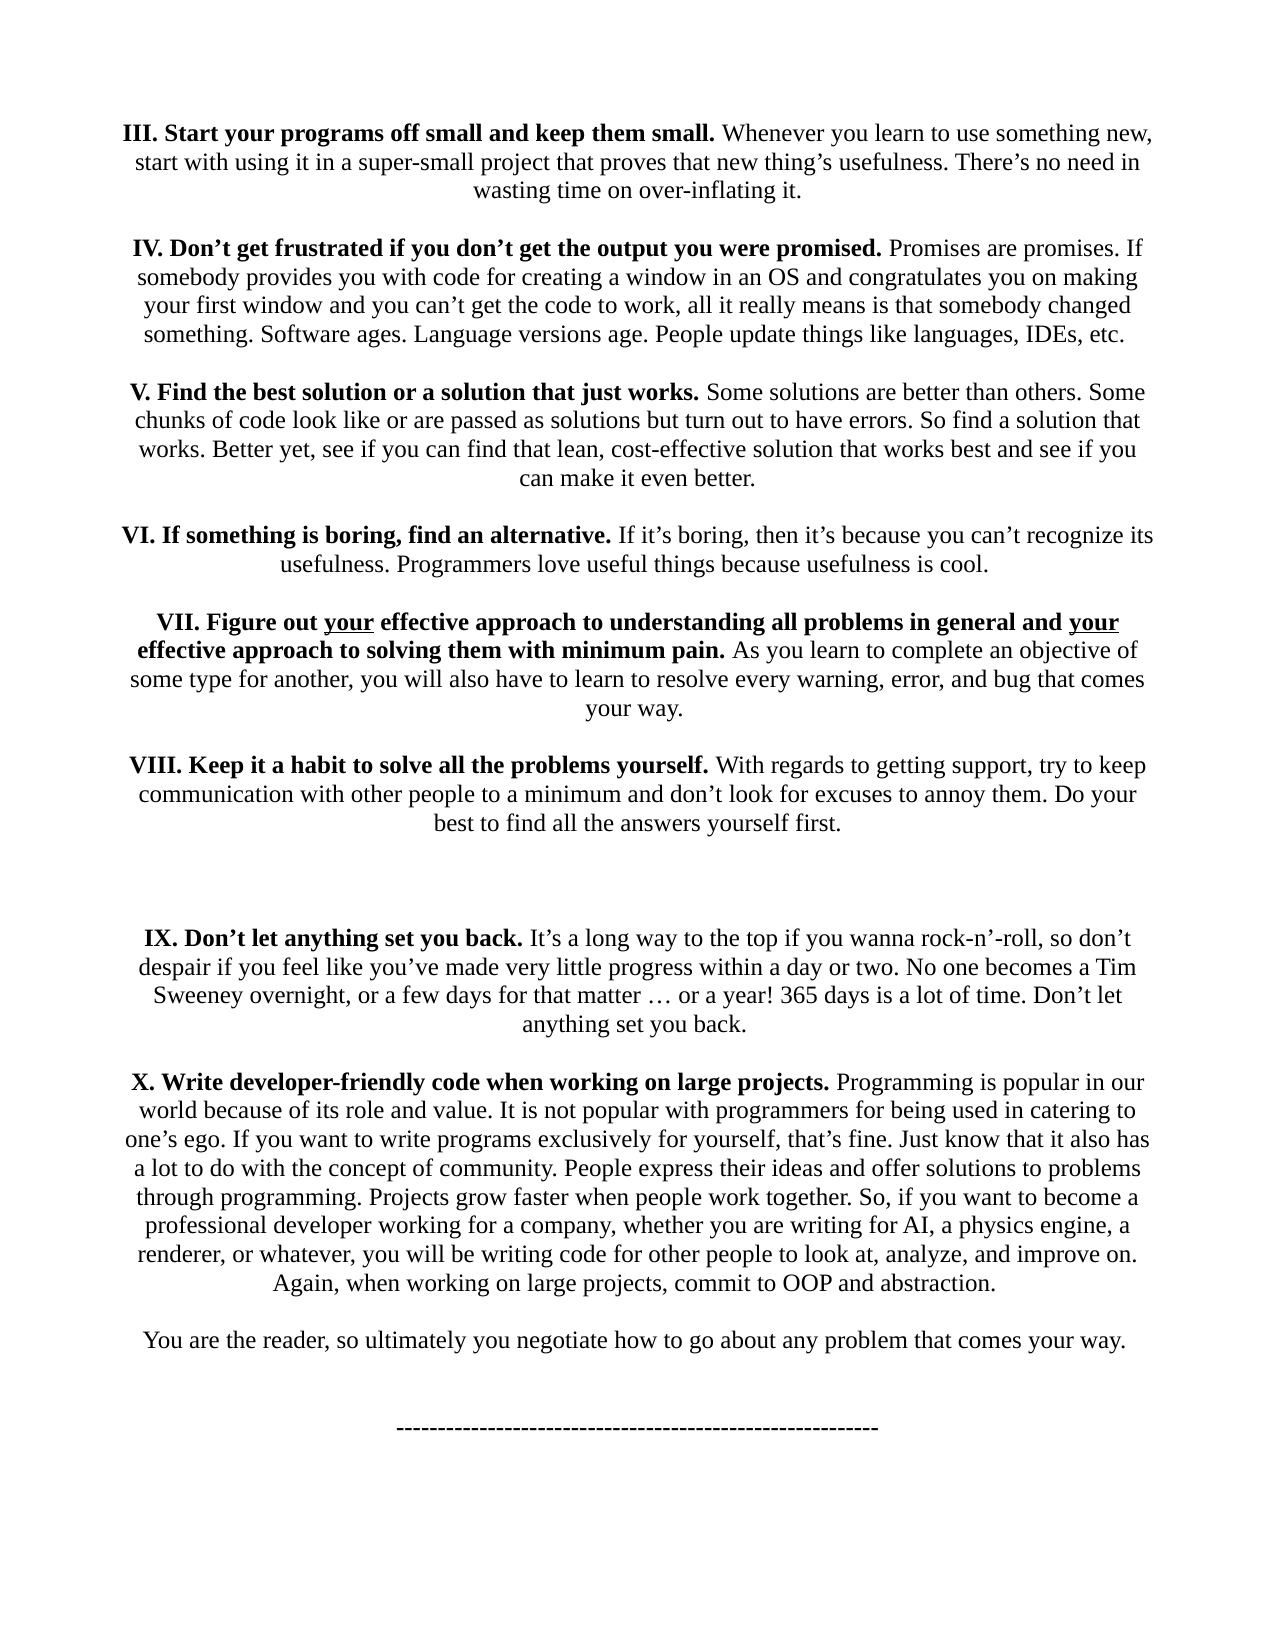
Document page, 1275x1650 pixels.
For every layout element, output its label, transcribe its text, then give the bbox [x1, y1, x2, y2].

text You are the reader, so ultimately you negotiate how to go about any problem that comes your way. [118, 1326, 1157, 1354]
text X. Write developer-friendly code when working on large projects. Programming is popular in our world because of its role and value. It is not popular with programmers for being used in catering to one’s ego. If you want to write programs exclusively for yourself, that’s fine. Just know that it also has a lot to do with the concept of community. People express their ideas and offer solutions to problems through programming. Projects grow faster when people work together. So, if you want to become a professional developer working for a company, whether you are writing for AI, a physics engine, a renderer, or whatever, you will be writing code for other people to look at, analyze, and improve on. Again, when working on large projects, commit to OOP and abstraction. [118, 1067, 1157, 1297]
text IV. Don’t get frustrated if you don’t get the output you were promised. Promises are promises. If somebody provides you with code for creating a window in an OS and congratulates you on making your first window and you can’t get the code to work, all it really means is that somebody changed something. Software ages. Language versions age. People update things like languages, IDEs, etc. [118, 233, 1157, 348]
text VIII. Keep it a habit to solve all the problems yourself. With regards to getting support, try to keep communication with other people to a minimum and don’t look for excuses to annoy them. Do your best to find all the answers yourself first. [118, 751, 1157, 837]
text III. Start your programs off small and keep them small. Whenever you learn to use something new, start with using it in a super-small project that proves that new thing’s usefulness. There’s no need in wasting time on over-inflating it. [118, 118, 1157, 204]
text VI. If something is boring, find an alternative. If it’s boring, then it’s because you can’t recognize its usefulness. Programmers love useful things because usefulness is cool. [118, 521, 1157, 578]
text ---------------------------------------------------------- [118, 1412, 1157, 1441]
text IX. Don’t let anything set you back. It’s a long way to the top if you wanna rock-n’-roll, so don’t despair if you feel like you’ve made very little progress within a day or two. No one becomes a Tim Sweeney overnight, or a few days for that matter … or a year! 365 days is a lot of time. Don’t let anything set you back. [118, 923, 1157, 1038]
text V. Find the best solution or a solution that just works. Some solutions are better than others. Some chunks of code look like or are passed as solutions but turn out to have errors. So find a solution that works. Better yet, see if you can find that lean, cost-effective solution that works best and see if you can make it even better. [118, 377, 1157, 492]
text VII. Figure out your effective approach to understanding all problems in general and your effective approach to solving them with minimum pain. As you learn to complete an objective of some type for another, you will also have to learn to resolve every warning, error, and bug that comes your way. [118, 607, 1157, 722]
